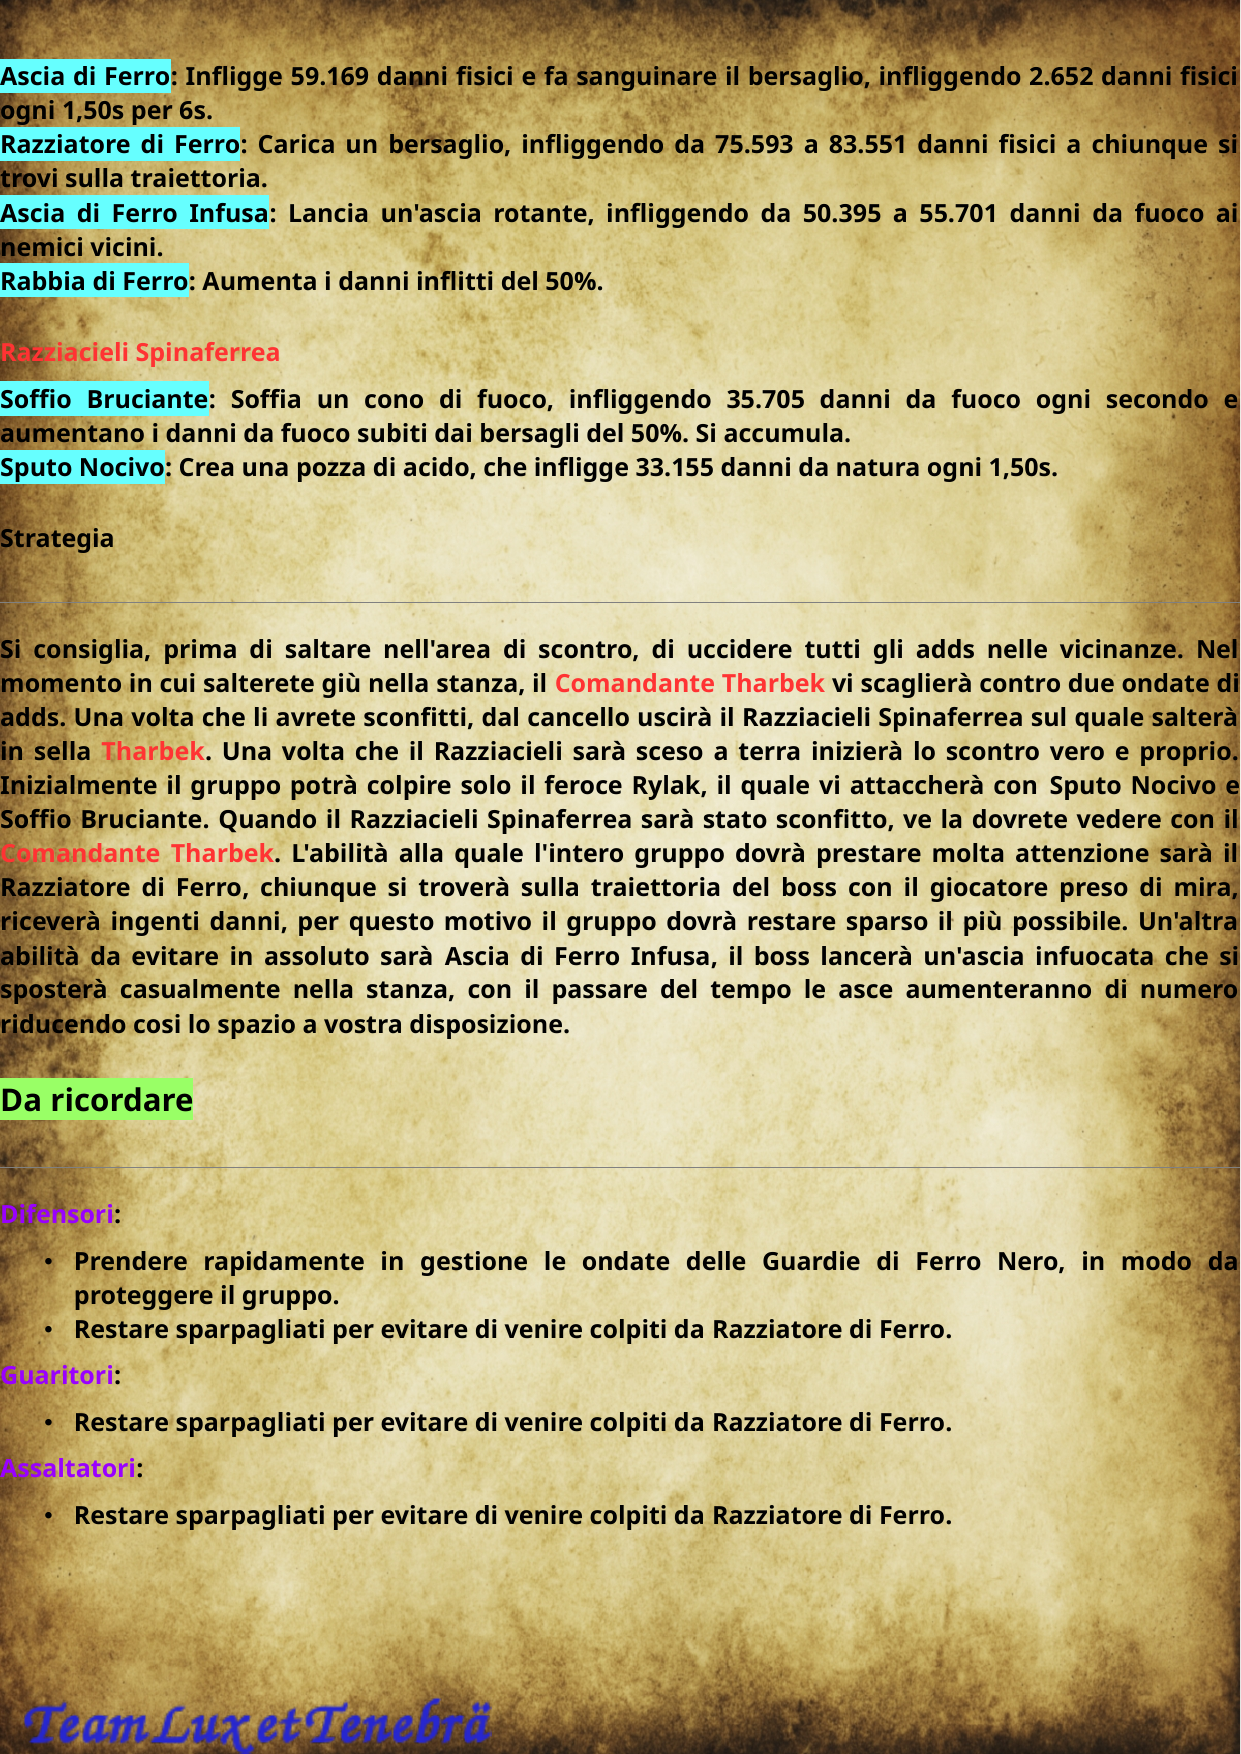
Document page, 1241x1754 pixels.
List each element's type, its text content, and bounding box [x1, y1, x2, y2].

subtitle Razziacieli Spinaferrea [0, 335, 1240, 369]
picture [0, 603, 1241, 1167]
text Soffio Bruciante: Soffia un cono di fuoco, infliggendo 35.705 danni da fuoco ogni secondo e aumentano i danni da fuoco subiti dai bersagli del 50%. Si accumula. [0, 381, 1240, 449]
list Restare sparpagliati per evitare di venire colpiti da Razziatore di Ferro. [44, 1498, 1240, 1532]
list Prendere rapidamente in gestione le ondate delle Guardie di Ferro Nero, in modo da proteggere il gruppo. [44, 1243, 1240, 1311]
picture [0, 1168, 1241, 1754]
text Ascia di Ferro Infusa: Lancia un'ascia rotante, infliggendo da 50.395 a 55.701 danni da fuoco ai nemici vicini. [0, 195, 1240, 263]
picture [0, 0, 1241, 602]
text Assaltatori: [0, 1451, 1240, 1485]
list Restare sparpagliati per evitare di venire colpiti da Razziatore di Ferro. [44, 1311, 1240, 1346]
text Difensori: [0, 1197, 1240, 1231]
subtitle Strategia [0, 521, 1240, 555]
subtitle Da ricordare [0, 1078, 1240, 1120]
text Rabbia di Ferro: Aumenta i danni inflitti del 50%. [0, 263, 1240, 297]
text Ascia di Ferro: Infligge 59.169 danni fisici e fa sanguinare il bersaglio, infliggendo 2.652 danni fisici ogni 1,50s per 6s. [0, 59, 1240, 127]
text Razziatore di Ferro: Carica un bersaglio, infliggendo da 75.593 a 83.551 danni fisici a chiunque si trovi sulla traiettoria. [0, 127, 1240, 195]
text Guaritori: [0, 1358, 1240, 1392]
text Si consiglia, prima di saltare nell'area di scontro, di uccidere tutti gli adds nelle vicinanze. Nel momento in cui salterete giù nella stanza, il Comandante Tharbek vi scaglierà contro due ondate di adds. Una volta che li avrete sconfitti, dal cancello uscirà il Razziacieli Spinaferrea sul quale salterà in sella Tharbek. Una volta che il Razziacieli sarà sceso a terra inizierà lo scontro vero e proprio. Inizialmente il gruppo potrà colpire solo il feroce Rylak, il quale vi attaccherà con Sputo Nocivo e Soffio Bruciante. Quando il Razziacieli Spinaferrea sarà stato sconfitto, ve la dovrete vedere con il Comandante Tharbek. L'abilità alla quale l'intero gruppo dovrà prestare molta attenzione sarà il Razziatore di Ferro, chiunque si troverà sulla traiettoria del boss con il giocatore preso di mira, riceverà ingenti danni, per questo motivo il gruppo dovrà restare sparso il più possibile. Un'altra abilità da evitare in assoluto sarà Ascia di Ferro Infusa, il boss lancerà un'ascia infuocata che si sposterà casualmente nella stanza, con il passare del tempo le asce aumenteranno di numero riducendo cosi lo spazio a vostra disposizione. [0, 632, 1240, 1040]
list Restare sparpagliati per evitare di venire colpiti da Razziatore di Ferro. [44, 1404, 1240, 1439]
text Sputo Nocivo: Crea una pozza di acido, che infligge 33.155 danni da natura ogni 1,50s. [0, 449, 1240, 484]
